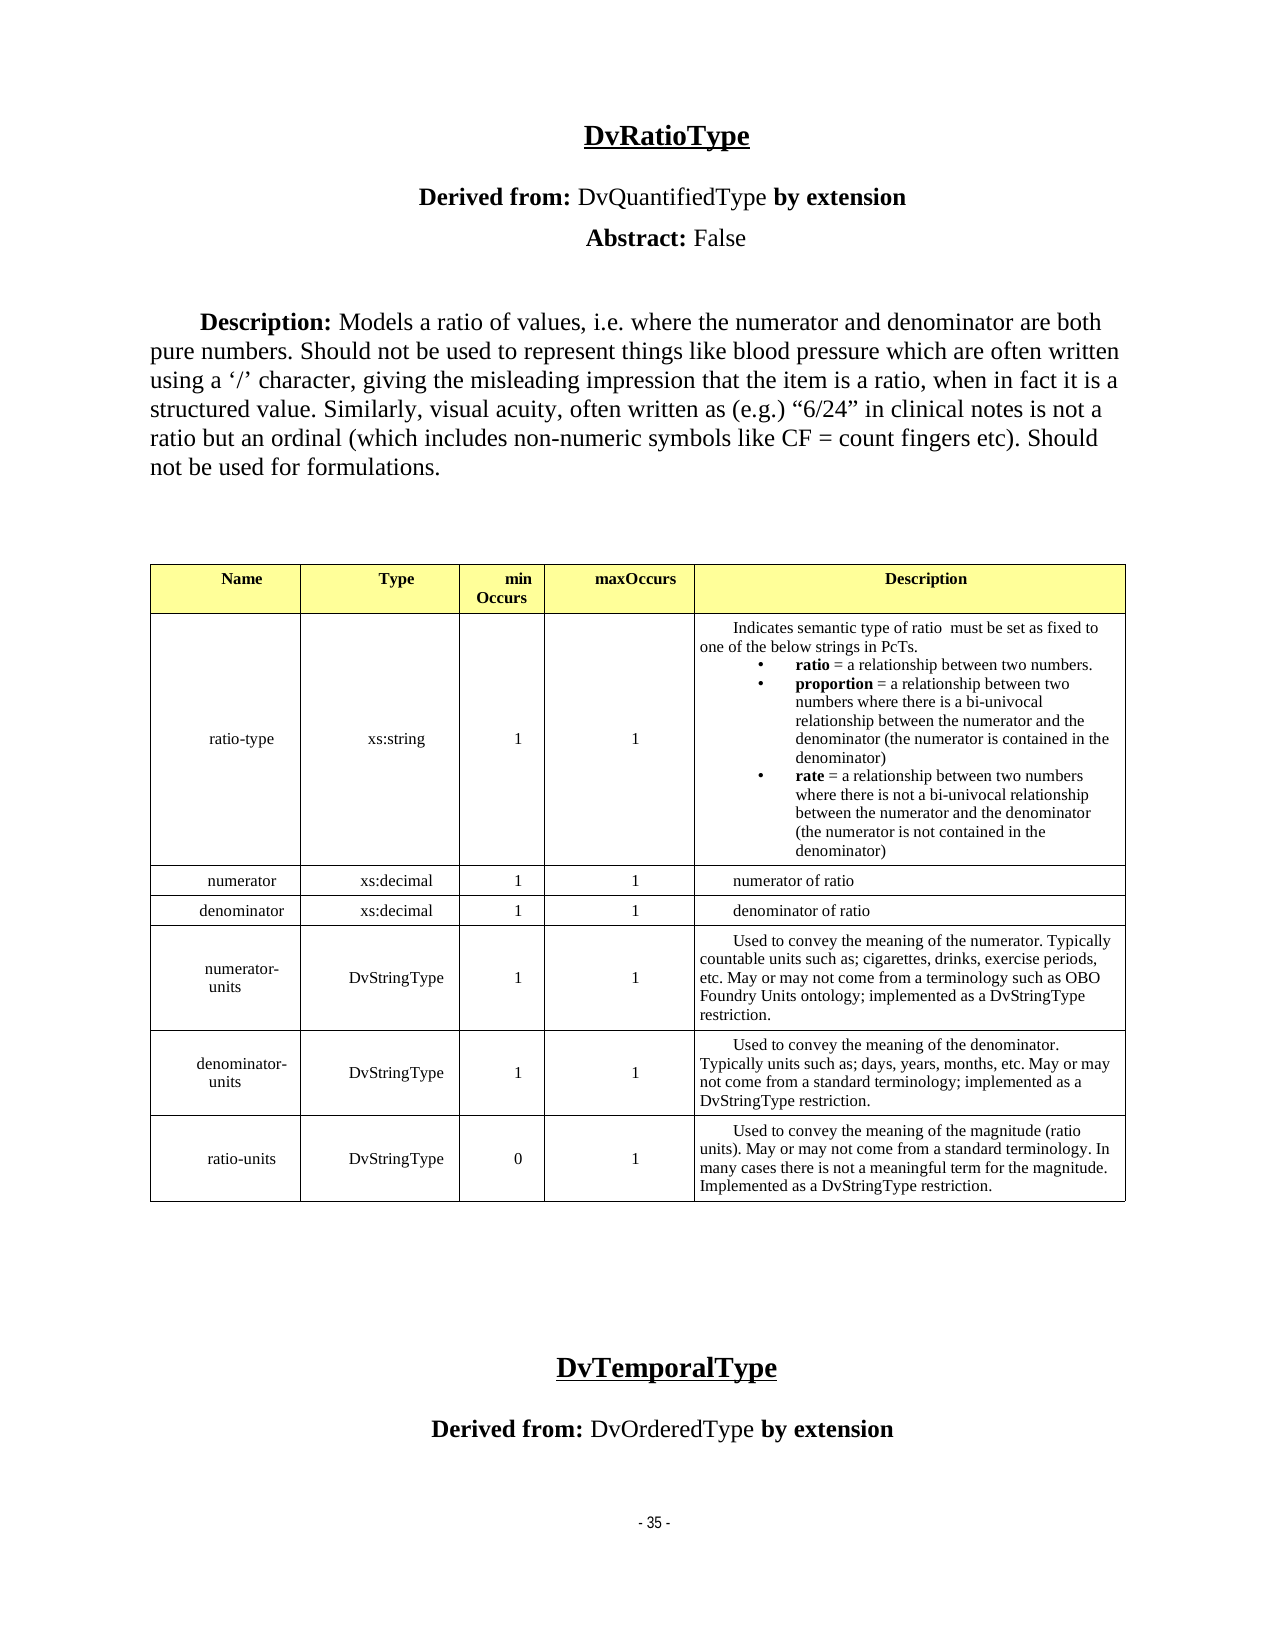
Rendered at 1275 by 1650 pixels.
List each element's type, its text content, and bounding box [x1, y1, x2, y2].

table_cell 1 [460, 866, 544, 895]
text DvTemporalType [150, 1351, 1125, 1384]
table_cell xs:decimal [301, 866, 459, 895]
table_cell xs:decimal [301, 896, 459, 925]
table_cell 1 [460, 1031, 544, 1115]
table_cell 1 [545, 1031, 694, 1115]
table_cell 1 [545, 896, 694, 925]
table_header Description [695, 565, 1125, 613]
text Derived from: DvQuantifiedType by extension [150, 182, 1125, 211]
table_cell 1 [460, 896, 544, 925]
table_cell denominator-units [151, 1031, 300, 1115]
text DvRatioType [150, 118, 1125, 152]
table_cell numerator [151, 866, 300, 895]
table_header Name [151, 565, 300, 613]
table_cell 0 [460, 1116, 544, 1201]
table_cell Used to convey the meaning of the numerator. Typically countable units such as; cigarettes, drinks, exercise periods, etc. May or may not come from a terminology such as OBO Foundry Units ontology; implemented as a DvStringType restriction. [695, 926, 1125, 1030]
table_cell 1 [460, 614, 544, 865]
table_cell DvStringType [301, 1031, 459, 1115]
table_cell DvStringType [301, 926, 459, 1030]
table_cell 1 [545, 866, 694, 895]
text Description: Models a ratio of values, i.e. where the numerator and denominator are both pure numbers. Should not be used to represent things like blood pressure which are often written using a ‘/’ character, giving the misleading impression that the item is a ratio, when in fact it is a structured value. Similarly, visual acuity, often written as (e.g.) “6/24” in clinical notes is not a ratio but an ordinal (which includes non-numeric symbols like CF = count fingers etc). Should not be used for formulations. [150, 306, 1125, 510]
table_cell 1 [545, 926, 694, 1030]
text Abstract: False [150, 223, 1125, 252]
table_header maxOccurs [545, 565, 694, 613]
table_cell denominator [151, 896, 300, 925]
table_cell DvStringType [301, 1116, 459, 1201]
table_cell 1 [545, 1116, 694, 1201]
table_cell Indicates semantic type of ratio must be set as fixed to one of the below strings in PcTs. ratio = a relationship between two numbers. proportion = a relationship between two numbers where there is a bi-univocal relationship between the numerator and the denominator (the numerator is contained in the denominator) rate = a relationship between two numbers where there is not a bi-univocal relationship between the numerator and the denominator (the numerator is not contained in the denominator) [695, 614, 1125, 865]
table_cell denominator of ratio [695, 896, 1125, 925]
table_header minOccurs [460, 565, 544, 613]
text Derived from: DvOrderedType by extension [150, 1414, 1125, 1443]
table_cell ratio-units [151, 1116, 300, 1201]
table_cell ratio-type [151, 614, 300, 865]
table_cell Used to convey the meaning of the magnitude (ratio units). May or may not come from a standard terminology. In many cases there is not a meaningful term for the magnitude. Implemented as a DvStringType restriction. [695, 1116, 1125, 1201]
table_cell 1 [460, 926, 544, 1030]
table_cell numerator of ratio [695, 866, 1125, 895]
table_cell numerator-units [151, 926, 300, 1030]
table_cell xs:string [301, 614, 459, 865]
table_cell Used to convey the meaning of the denominator. Typically units such as; days, years, months, etc. May or may not come from a standard terminology; implemented as a DvStringType restriction. [695, 1031, 1125, 1115]
table_header Type [301, 565, 459, 613]
table_cell 1 [545, 614, 694, 865]
